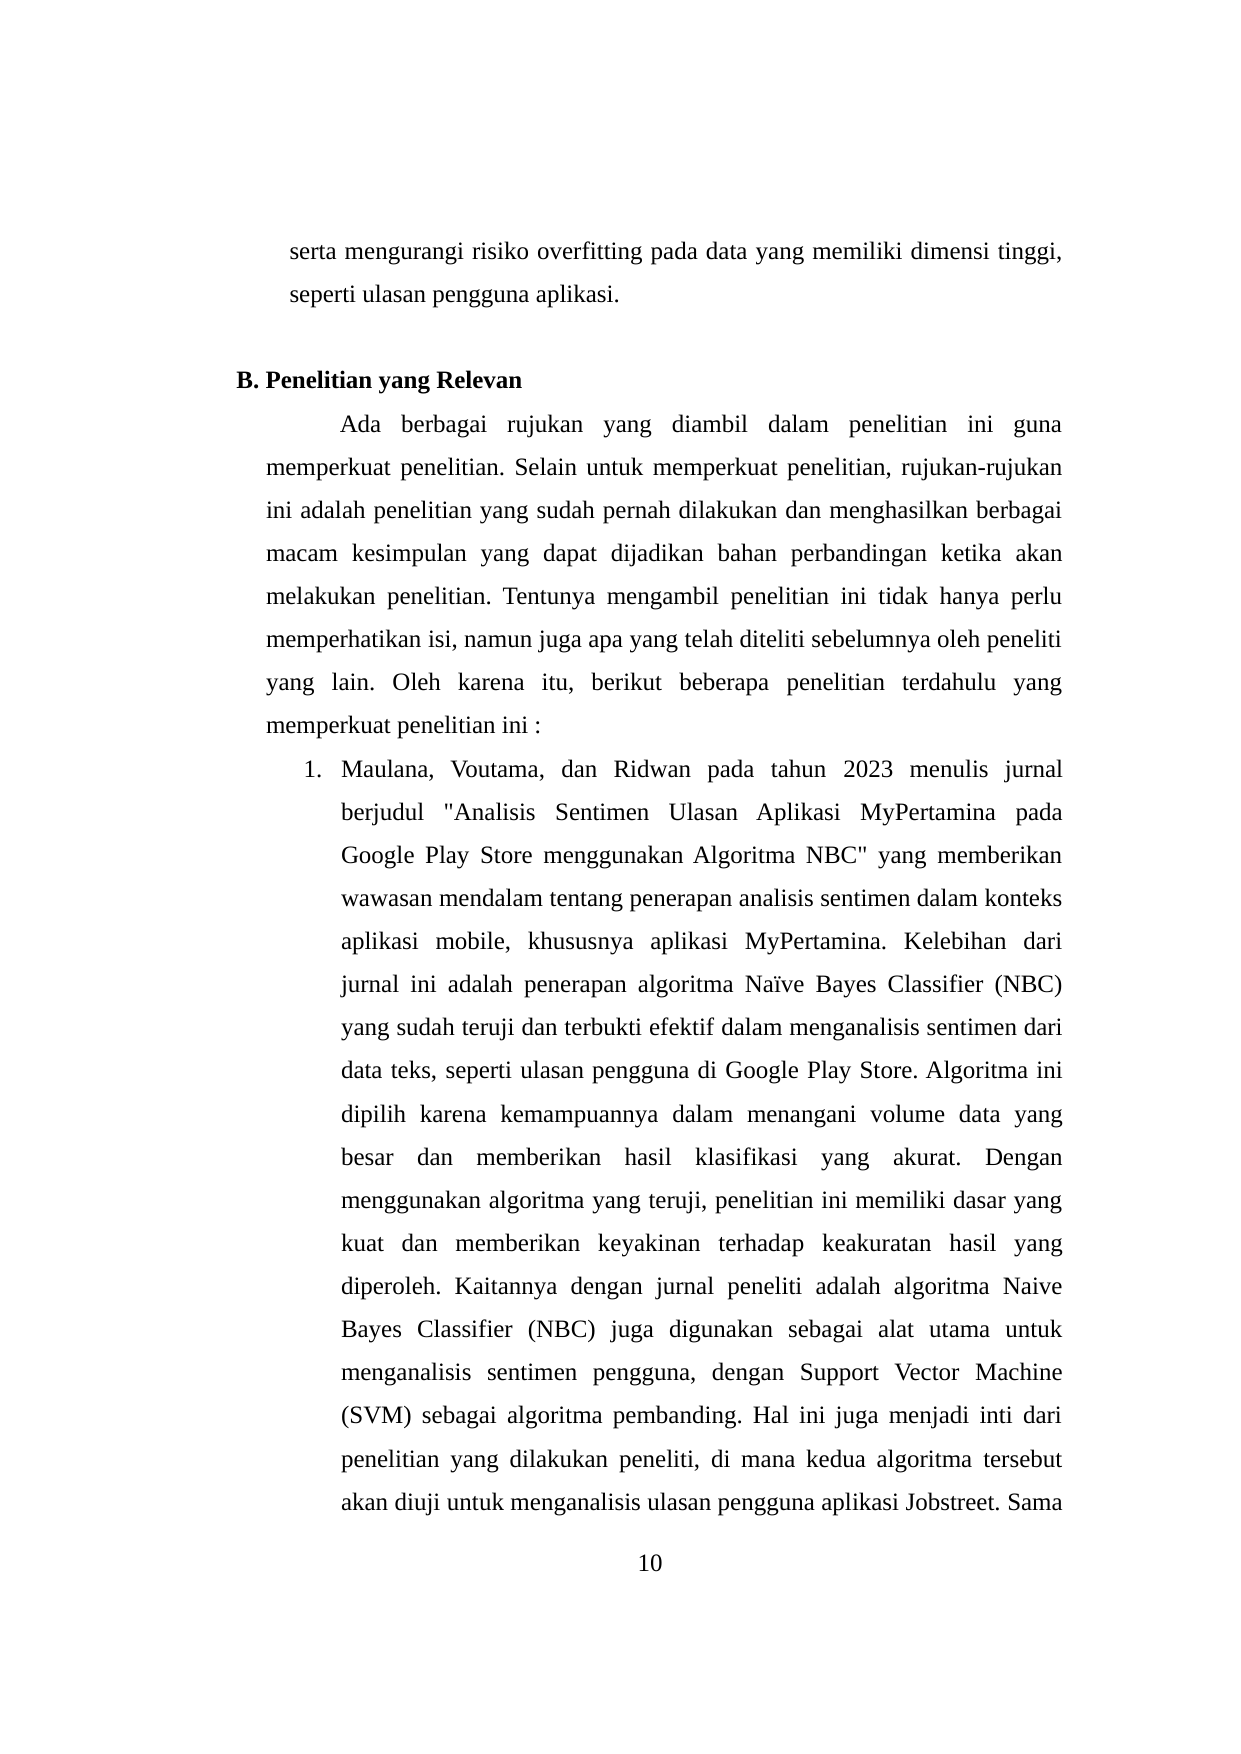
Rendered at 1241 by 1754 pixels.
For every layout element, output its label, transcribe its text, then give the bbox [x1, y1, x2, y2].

text serta mengurangi risiko overfitting pada data yang memiliki dimensi tinggi, seperti ulasan pengguna aplikasi. [289, 236, 1063, 308]
list Maulana, Voutama, dan Ridwan pada tahun 2023 ⁠menulis jurnal berjudul "Analisis Sentimen Ulasan Aplikasi MyPertamina pada Google Play Store menggunakan Algoritma NBC" yang memberikan wawasan mendalam tentang penerapan analisis sentimen dalam konteks aplikasi mobile, khususnya aplikasi MyPertamina. Kelebihan dari jurnal ini adalah penerapan algoritma Naïve Bayes Classifier (NBC) yang sudah teruji dan terbukti efektif dalam menganalisis sentimen dari data teks, seperti ulasan pengguna di Google Play Store. Algoritma ini dipilih karena kemampuannya dalam menangani volume data yang besar dan memberikan hasil klasifikasi yang akurat. Dengan menggunakan algoritma yang teruji, penelitian ini memiliki dasar yang kuat dan memberikan keyakinan terhadap keakuratan hasil yang diperoleh. Kaitannya dengan jurnal peneliti adalah algoritma Naive Bayes Classifier (NBC) juga digunakan sebagai alat utama untuk menganalisis sentimen pengguna, dengan Support Vector Machine (SVM) sebagai algoritma pembanding. Hal ini juga menjadi inti dari penelitian yang dilakukan peneliti, di mana kedua algoritma tersebut akan diuji untuk menganalisis ulasan pengguna aplikasi Jobstreet. Sama [303, 754, 1063, 1516]
text B. Penelitian yang Relevan [236, 366, 1063, 394]
text Ada berbagai rujukan yang diambil dalam penelitian ini guna memperkuat penelitian. Selain untuk memperkuat penelitian, rujukan-rujukan ini adalah penelitian yang sudah pernah dilakukan dan menghasilkan berbagai macam kesimpulan yang dapat dijadikan bahan perbandingan ketika akan melakukan penelitian. Tentunya mengambil penelitian ini tidak hanya perlu memperhatikan isi, namun juga apa yang telah diteliti sebelumnya oleh peneliti yang lain. Oleh karena itu, berikut beberapa penelitian terdahulu yang memperkuat penelitian ini : [266, 409, 1063, 739]
